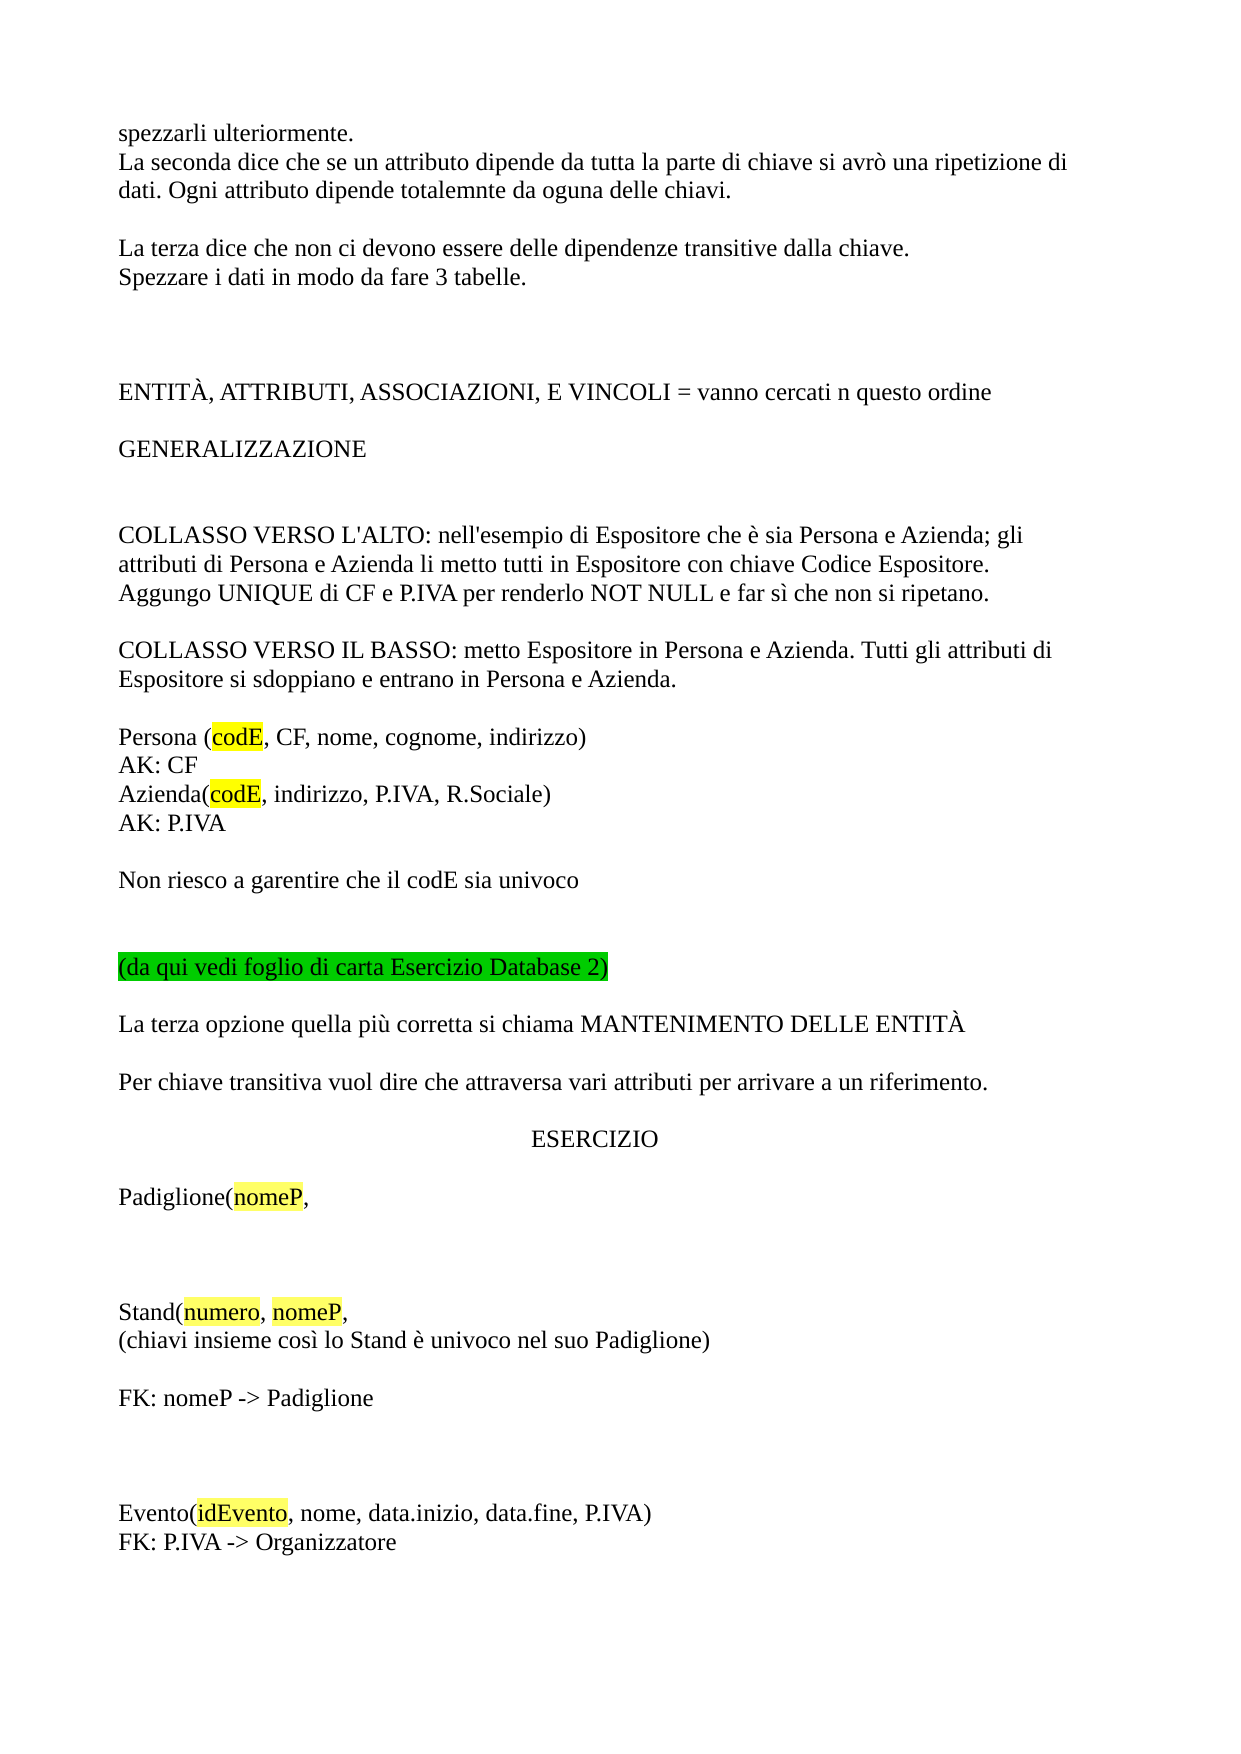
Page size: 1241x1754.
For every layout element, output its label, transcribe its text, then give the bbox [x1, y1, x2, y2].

text Per chiave transitiva vuol dire che attraversa vari attributi per arrivare a un riferimento. [118, 1067, 1071, 1096]
text Padiglione(nomeP, [118, 1182, 1071, 1211]
text Stand(numero, nomeP, [118, 1297, 1071, 1326]
text Persona (codE, CF, nome, cognome, indirizzo) [118, 722, 1071, 751]
text La terza opzione quella più corretta si chiama MANTENIMENTO DELLE ENTITÀ [118, 1009, 1071, 1038]
text Spezzare i dati in modo da fare 3 tabelle. [118, 262, 1071, 291]
text spezzarli ulteriormente. [118, 118, 1071, 147]
text FK: P.IVA -> Organizzatore [118, 1527, 1071, 1556]
text (chiavi insieme così lo Stand è univoco nel suo Padiglione) [118, 1326, 1071, 1354]
text FK: nomeP -> Padiglione [118, 1383, 1071, 1412]
text (da qui vedi foglio di carta Esercizio Database 2) [118, 952, 1071, 981]
text La seconda dice che se un attributo dipende da tutta la parte di chiave si avrò una ripetizione di dati. Ogni attributo dipende totalemnte da oguna delle chiavi. [118, 147, 1071, 204]
text Azienda(codE, indirizzo, P.IVA, R.Sociale) [118, 779, 1071, 808]
text ESERCIZIO [118, 1124, 1071, 1153]
text AK: CF [118, 751, 1071, 779]
text Evento(idEvento, nome, data.inizio, data.fine, P.IVA) [118, 1498, 1071, 1527]
text ENTITÀ, ATTRIBUTI, ASSOCIAZIONI, E VINCOLI = vanno cercati n questo ordine [118, 377, 1071, 406]
text Non riesco a garentire che il codE sia univoco [118, 866, 1071, 894]
text AK: P.IVA [118, 808, 1071, 837]
text La terza dice che non ci devono essere delle dipendenze transitive dalla chiave. [118, 233, 1071, 262]
text COLLASSO VERSO L'ALTO: nell'esempio di Espositore che è sia Persona e Azienda; gli attributi di Persona e Azienda li metto tutti in Espositore con chiave Codice Espositore. Aggungo UNIQUE di CF e P.IVA per renderlo NOT NULL e far sì che non si ripetano. [118, 521, 1071, 607]
text GENERALIZZAZIONE [118, 434, 1071, 463]
text COLLASSO VERSO IL BASSO: metto Espositore in Persona e Azienda. Tutti gli attributi di Espositore si sdoppiano e entrano in Persona e Azienda. [118, 636, 1071, 693]
